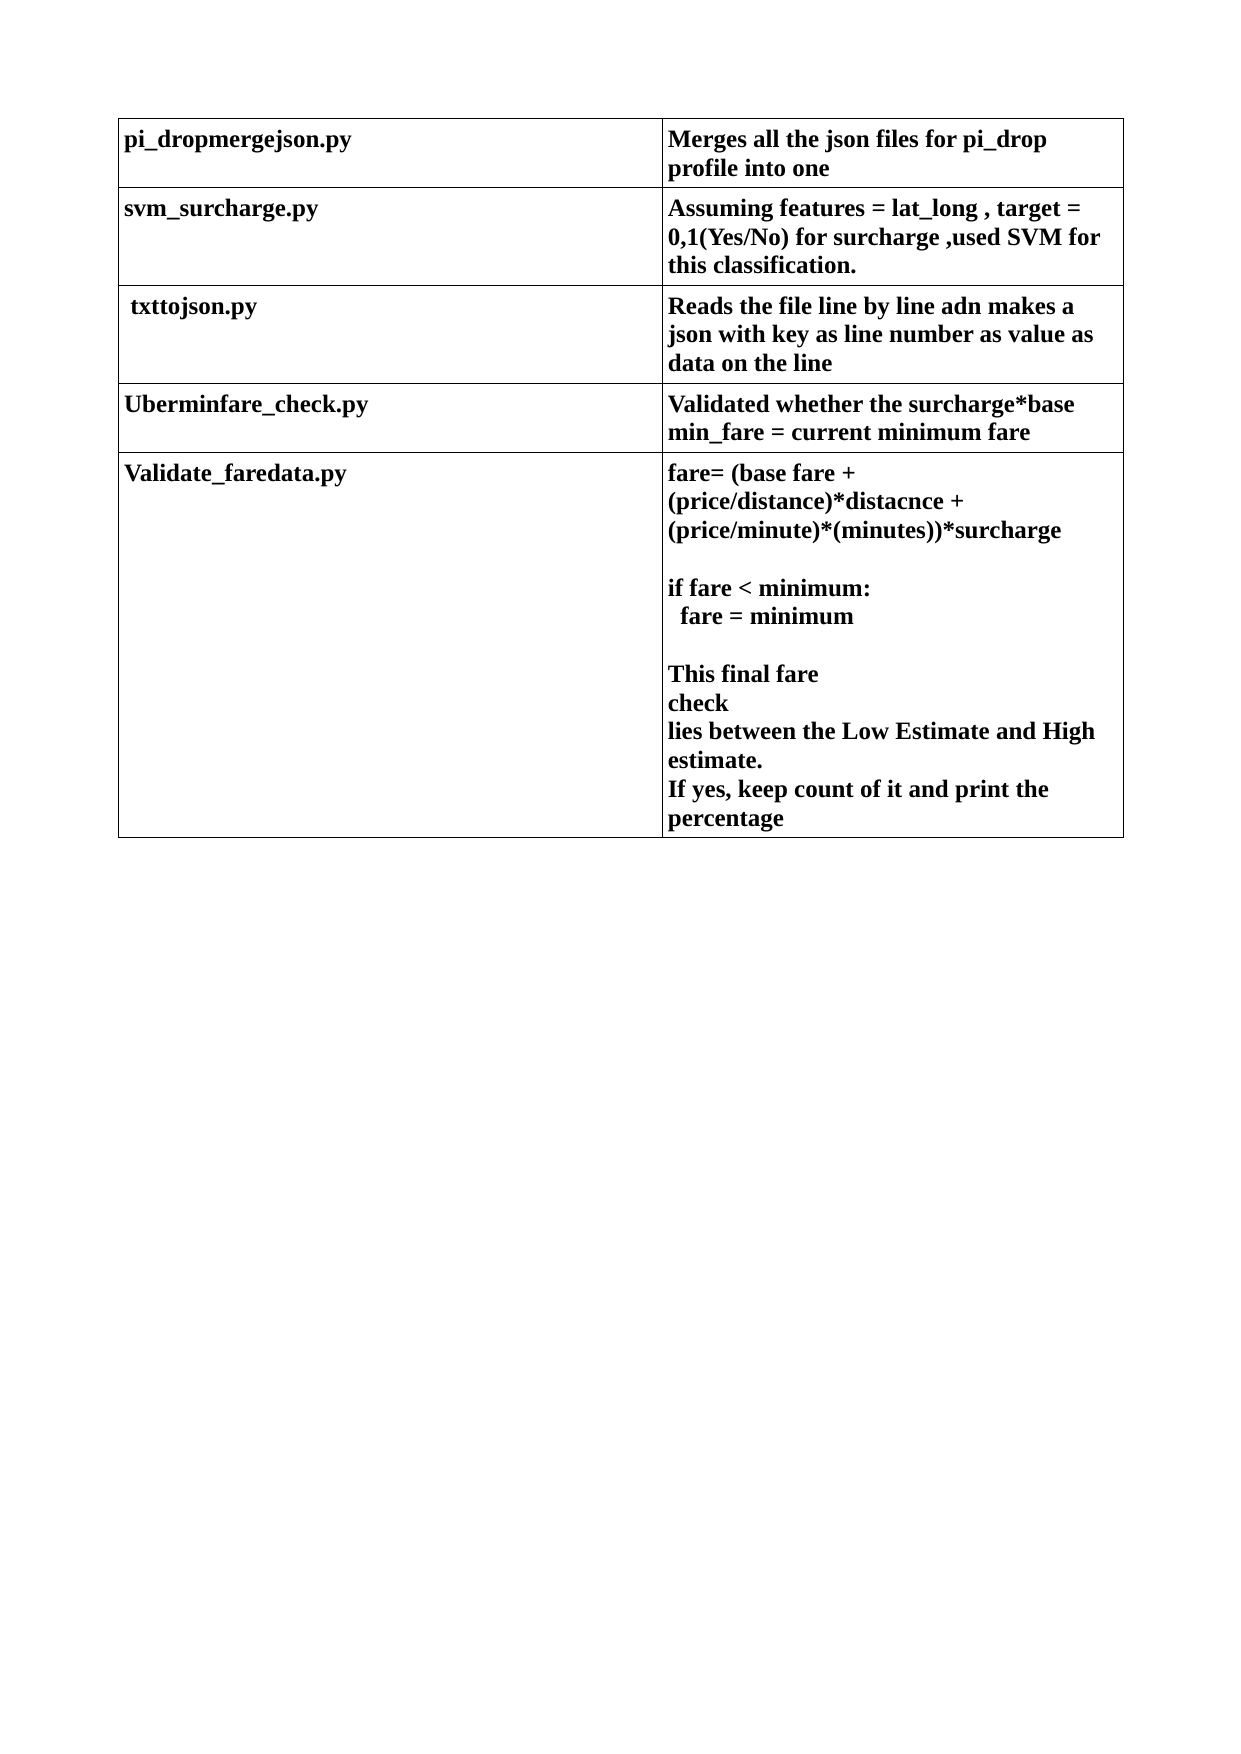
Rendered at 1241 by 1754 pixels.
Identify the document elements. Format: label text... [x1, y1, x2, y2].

table_cell Merges all the json files for pi_drop profile into one [663, 119, 1123, 187]
table_cell Assuming features = lat_long , target = 0,1(Yes/No) for surcharge ,used SVM for this classification. [663, 188, 1123, 285]
table_cell Reads the file line by line adn makes a json with key as line number as value as data on the line [663, 286, 1123, 383]
table_cell Validated whether the surcharge*base min_fare = current minimum fare [663, 384, 1123, 452]
table_cell Validate_faredata.py [119, 453, 662, 837]
table_cell fare= (base fare + (price/distance)*distacnce + (price/minute)*(minutes))*surcharge if fare < minimum: fare = minimum This final fare check lies between the Low Estimate and High estimate. If yes, keep count of it and print the percentage [663, 453, 1123, 837]
table_cell pi_dropmergejson.py [119, 119, 662, 187]
table_cell txttojson.py [119, 286, 662, 383]
table_cell svm_surcharge.py [119, 188, 662, 285]
table_cell Uberminfare_check.py [119, 384, 662, 452]
